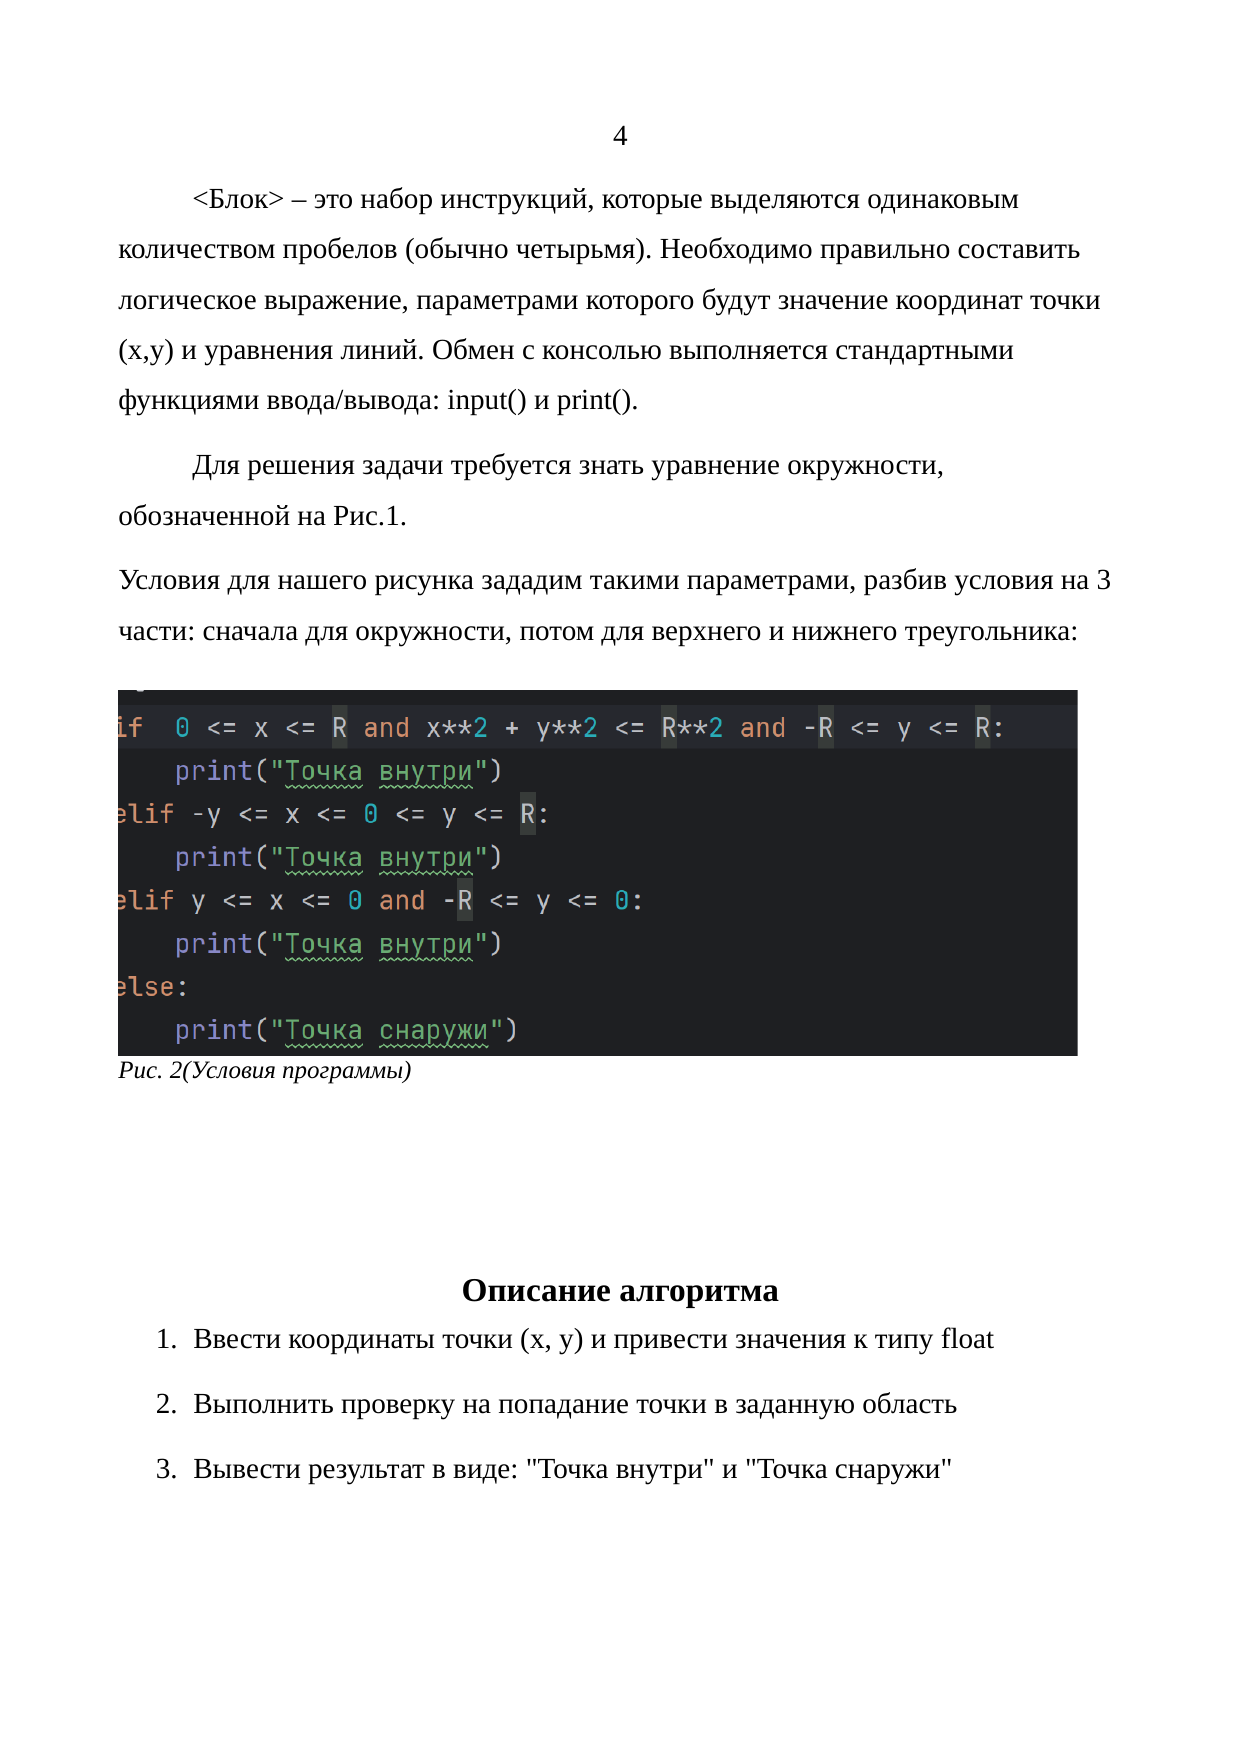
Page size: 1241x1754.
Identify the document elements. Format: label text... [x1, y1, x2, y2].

text <Блок> – это набор инструкций, которые выделяются одинаковым количеством пробелов (обычно четырьмя). Необходимо правильно составить логическое выражение, параметрами которого будут значение координат точки (x,y) и уравнения линий. Обмен с консолью выполняется стандартными функциями ввода/вывода: input() и print(). [118, 181, 1122, 416]
text Для решения задачи требуется знать уравнение окружности, обозначенной на Рис.1. [118, 447, 1122, 531]
list Вывести результат в виде: "Точка внутри" и "Точка снаружи" [156, 1451, 1122, 1484]
list Ввести координаты точки (x, y) и привести значения к типу float [156, 1321, 1122, 1355]
list Выполнить проверку на попадание точки в заданную область [156, 1386, 1122, 1420]
text Рис. 2(Условия программы) [118, 1056, 1078, 1084]
subtitle Описание алгоритма [118, 1270, 1122, 1309]
text Условия для нашего рисунка зададим такими параметрами, разбив условия на 3 части: сначала для окружности, потом для верхнего и нижнего треугольника: [118, 562, 1122, 646]
picture [118, 690, 1078, 1056]
